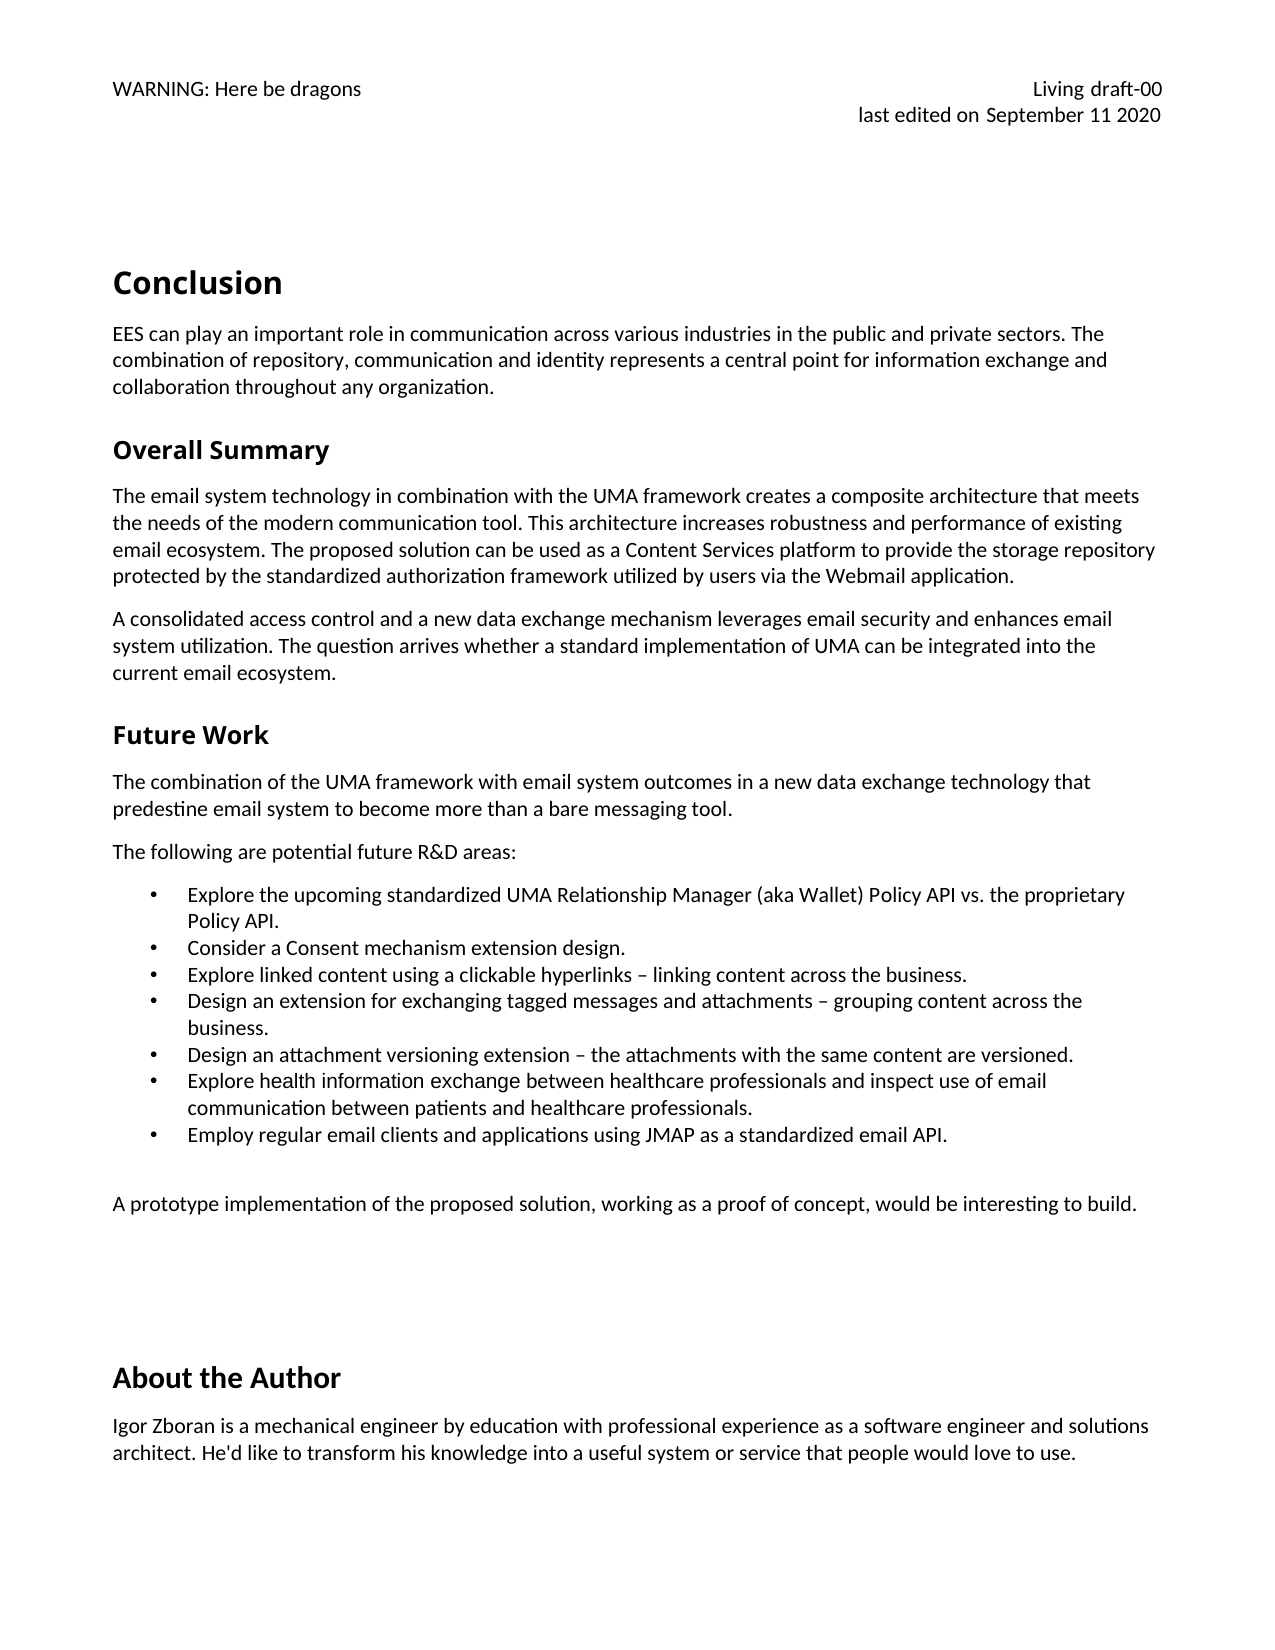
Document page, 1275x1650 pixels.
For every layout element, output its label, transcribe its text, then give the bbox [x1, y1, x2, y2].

list Explore linked content using a clickable hyperlinks – linking content across the business. [150, 961, 1162, 987]
text The email system technology in combination with the UMA framework creates a composite architecture that meets the needs of the modern communication tool. This architecture increases robustness and performance of existing email ecosystem. The proposed solution can be used as a Content Services platform to provide the storage repository protected by the standardized authorization framework utilized by users via the Webmail application. [112, 483, 1162, 589]
list Design an attachment versioning extension – the attachments with the same content are versioned. [150, 1041, 1162, 1067]
text A prototype implementation of the proposed solution, working as a proof of concept, would be interesting to build. [112, 1190, 1162, 1217]
text Overall Summary [112, 432, 1162, 466]
text Conclusion [112, 261, 1162, 303]
list Consider a Consent mechanism extension design. [150, 934, 1162, 961]
text EES can play an important role in communication across various industries in the public and private sectors. The combination of repository, communication and identity represents a central point for information exchange and collaboration throughout any organization. [112, 320, 1162, 400]
text The combination of the UMA framework with email system outcomes in a new data exchange technology that predestine email system to become more than a bare messaging tool. [112, 768, 1162, 822]
list Explore the upcoming standardized UMA Relationship Manager (aka Wallet) Policy API vs. the proprietary Policy API. [150, 881, 1162, 934]
text About the Author [112, 1358, 1162, 1396]
text Future Work [112, 718, 1162, 752]
list Employ regular email clients and applications using JMAP as a standardized email API. [150, 1121, 1162, 1147]
list Design an extension for exchanging tagged messages and attachments – grouping content across the business. [150, 987, 1162, 1041]
list Explore health information exchange between healthcare professionals and inspect use of email communication between patients and healthcare professionals. [150, 1067, 1162, 1121]
text The following are potential future R&D areas: [112, 838, 1162, 864]
text A consolidated access control and a new data exchange mechanism leverages email security and enhances email system utilization. The question arrives whether a standard implementation of UMA can be integrated into the current email ecosystem. [112, 606, 1162, 686]
text Igor Zboran is a mechanical engineer by education with professional experience as a software engineer and solutions architect. He'd like to transform his knowledge into a useful system or service that people would love to use. [112, 1413, 1162, 1466]
